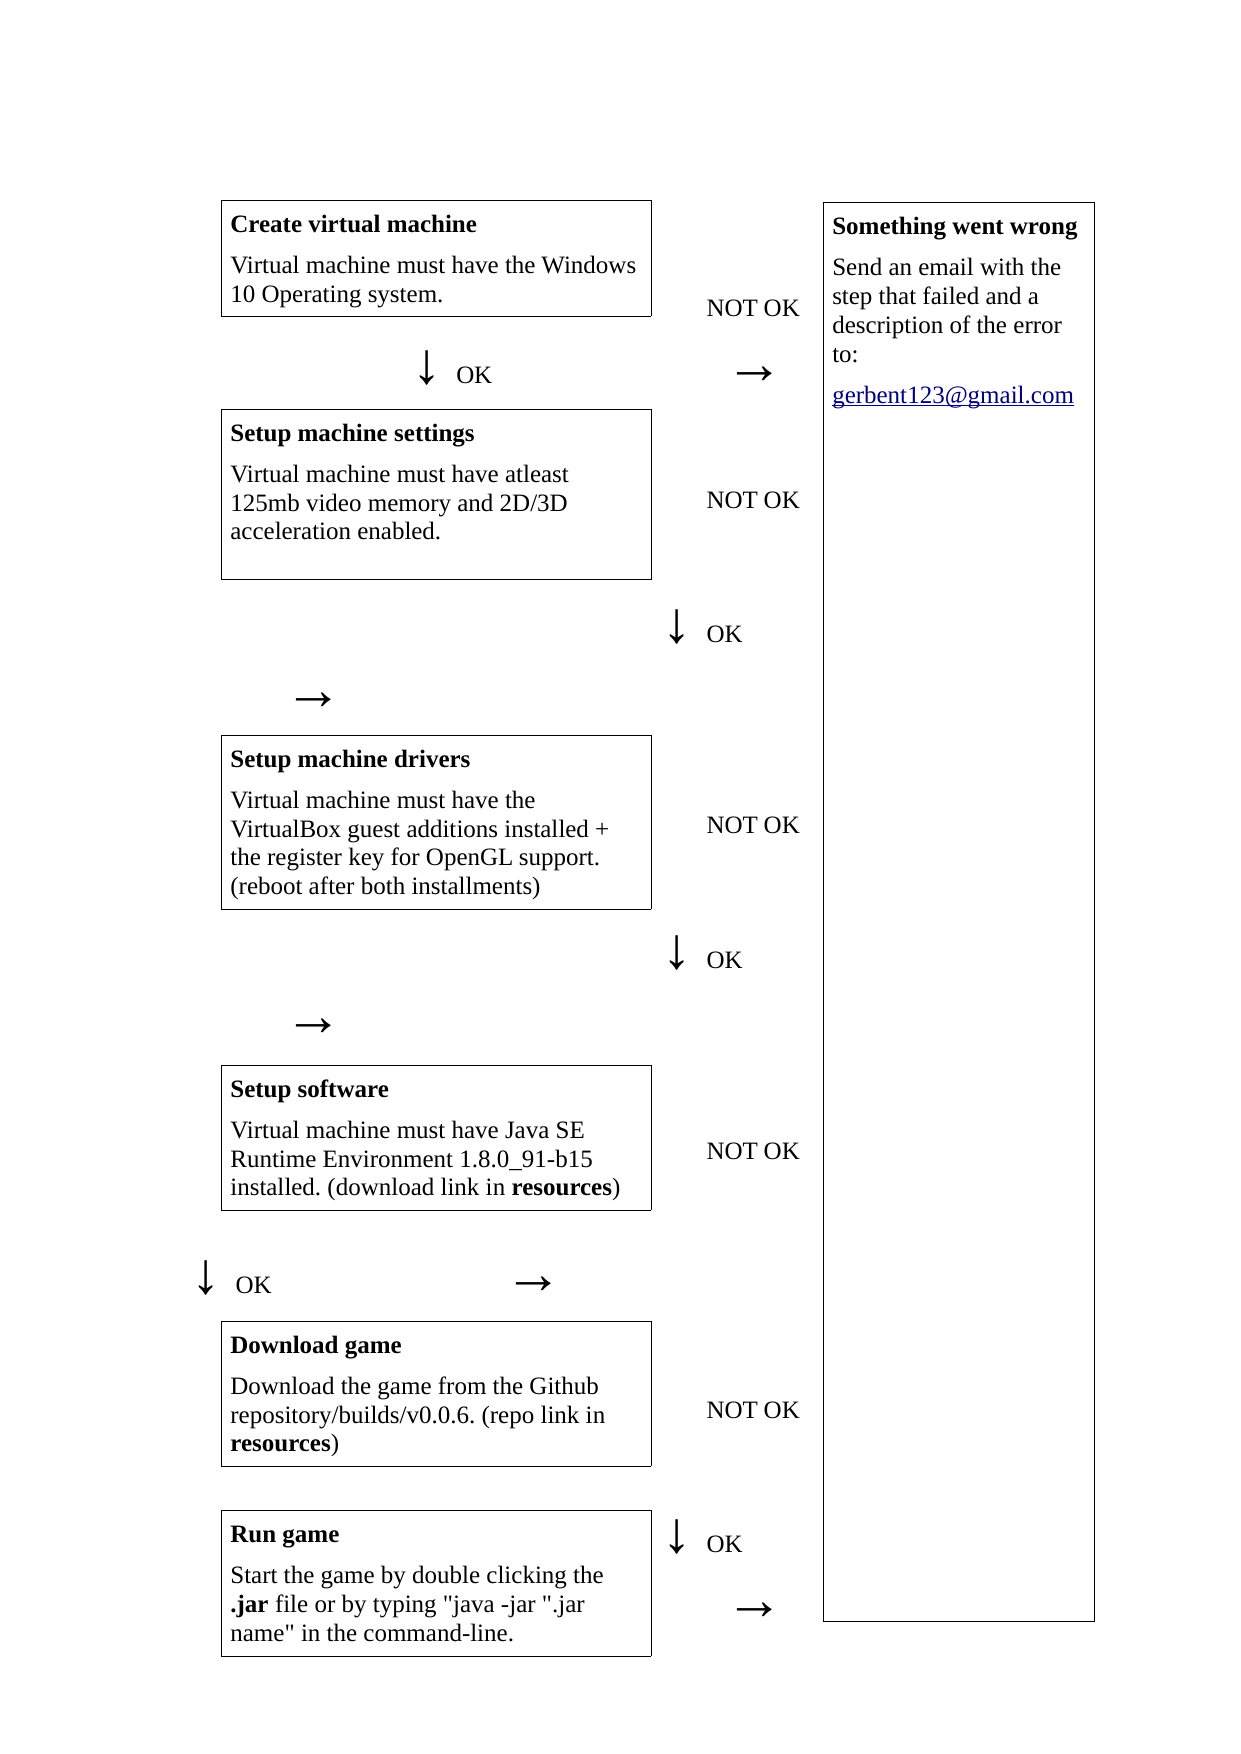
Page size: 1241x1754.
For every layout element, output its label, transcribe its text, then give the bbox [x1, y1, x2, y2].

text [1095, 1364, 1122, 1431]
text [1095, 846, 1122, 1048]
text [1095, 453, 1122, 521]
text Run game [230, 1519, 642, 1548]
text ↓ OK → [118, 521, 823, 722]
text Virtual machine must have the Windows 10 Operating system. [230, 250, 642, 307]
text [1095, 329, 1122, 396]
text NOT OK [118, 262, 823, 329]
text [1095, 521, 1122, 722]
text [1095, 262, 1122, 329]
text Virtual machine must have the VirtualBox guest additions installed + the register key for OpenGL support. (reboot after both installments) [230, 785, 642, 900]
text Create virtual machine [230, 209, 642, 237]
text [1095, 1105, 1122, 1172]
text ↓ OK → [118, 1431, 1122, 1632]
text [118, 1364, 221, 1431]
text gerbent123@gmail.com [832, 380, 1086, 409]
text Setup machine drivers [230, 744, 642, 772]
text ↓ OK → [118, 846, 823, 1048]
text Setup machine settings [230, 418, 642, 446]
text ↓ OK → [118, 329, 823, 396]
text Start the game by double clicking the .jar file or by typing "java -jar ".jar name" in the command-line. [230, 1561, 642, 1647]
text NOT OK [652, 1364, 823, 1431]
text [1095, 1172, 1122, 1306]
text NOT OK [652, 453, 823, 521]
text NOT OK [652, 1105, 823, 1172]
text ↓ OK → [222, 1511, 651, 1656]
text Something went wrong [832, 211, 1086, 240]
text NOT OK [652, 779, 823, 846]
text [118, 779, 221, 846]
text ↓ OK → [118, 1172, 823, 1306]
text Virtual machine must have Java SE Runtime Environment 1.8.0_91-b15 installed. (download link in resources) [230, 1115, 642, 1201]
text Download game [230, 1330, 642, 1358]
text Download the game from the Github repository/builds/v0.0.6. (repo link in resources) [230, 1371, 642, 1457]
text Send an email with the step that failed and a description of the error to: [832, 252, 1086, 367]
text Setup software [230, 1074, 642, 1102]
text [118, 1105, 221, 1172]
text [1095, 779, 1122, 846]
text Virtual machine must have atleast 125mb video memory and 2D/3D acceleration enabled. [230, 459, 642, 545]
text [118, 453, 221, 521]
